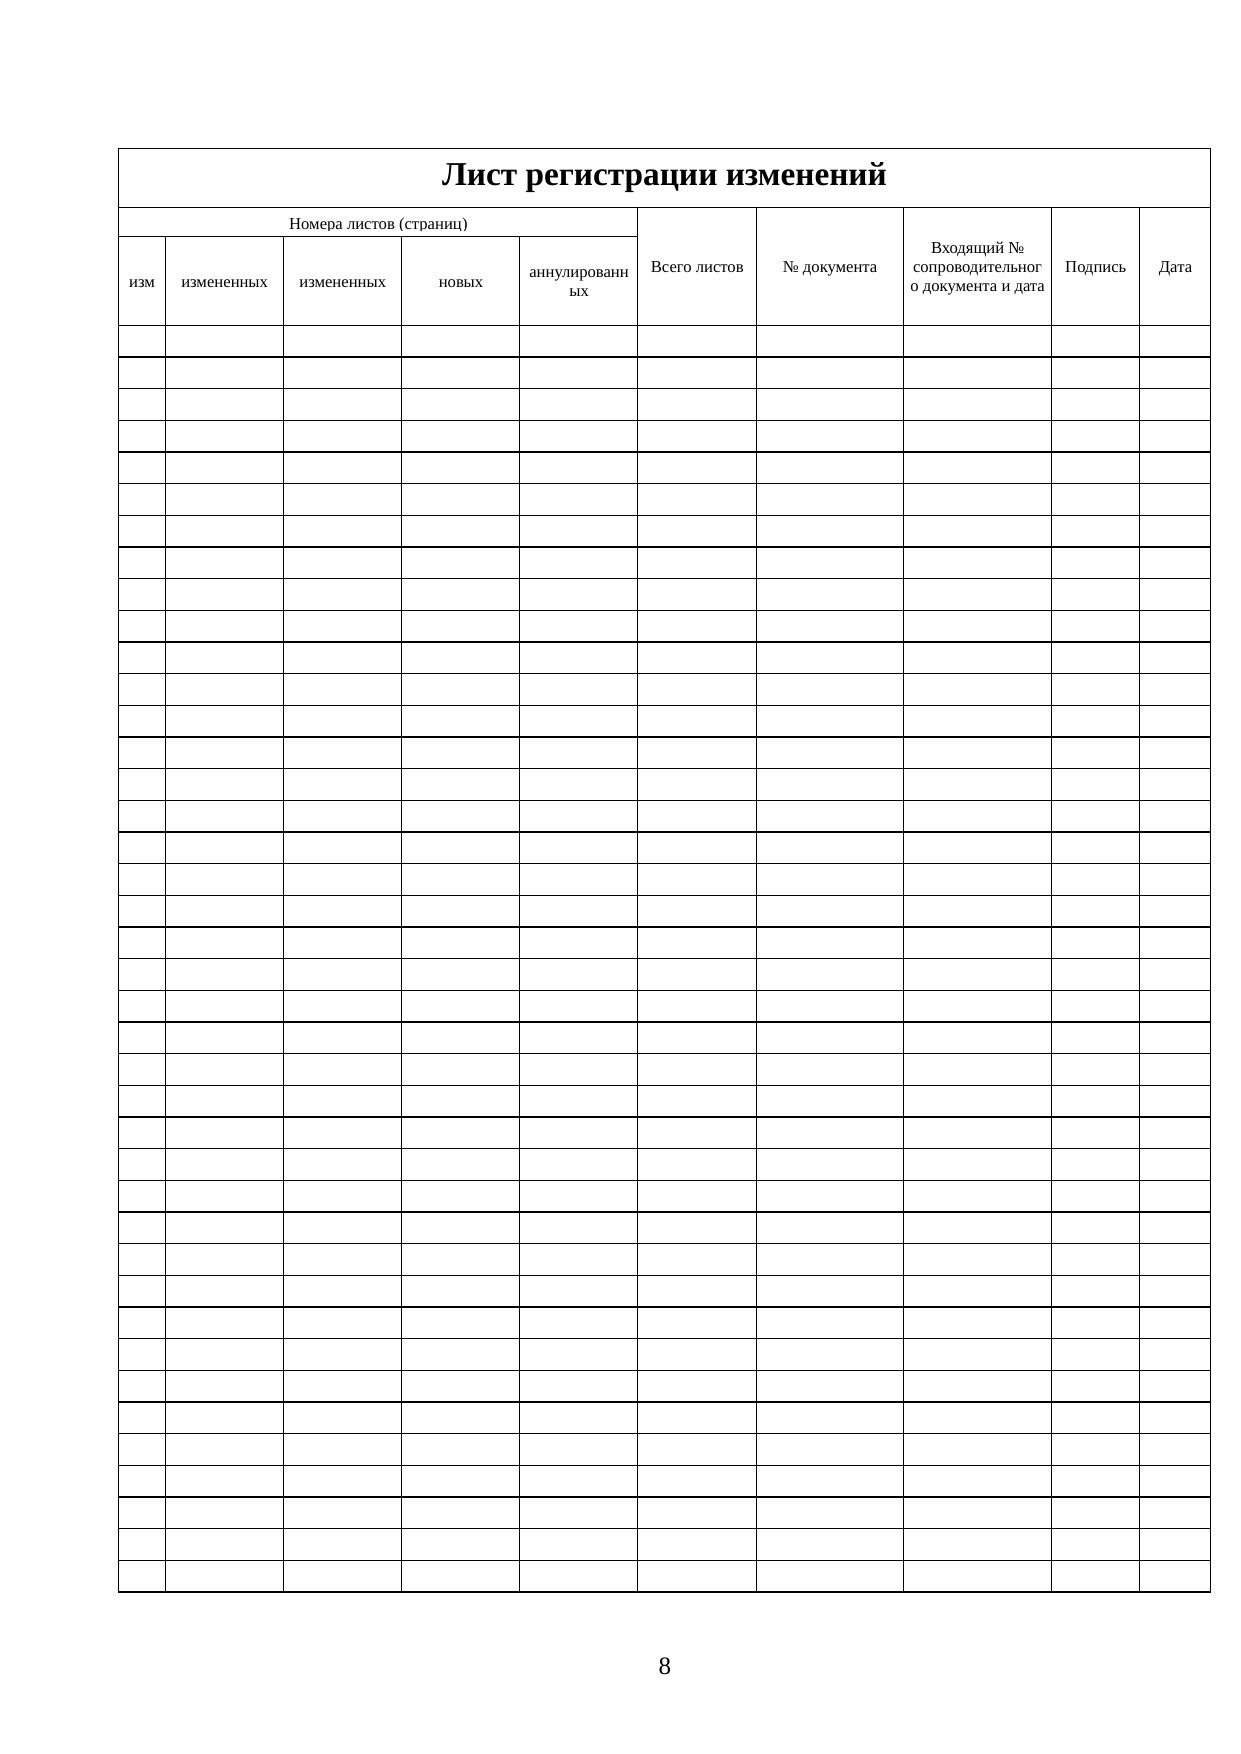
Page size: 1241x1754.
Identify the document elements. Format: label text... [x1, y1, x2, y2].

table_cell [638, 1466, 756, 1496]
table_cell [904, 991, 1051, 1021]
table_cell [402, 1244, 519, 1275]
table_cell [119, 421, 165, 451]
table_cell [520, 421, 637, 451]
table_cell изм [119, 237, 165, 325]
table_cell [638, 833, 756, 863]
table_cell [284, 864, 401, 895]
table_cell [402, 516, 519, 546]
table_cell [166, 1086, 283, 1116]
table_cell [166, 959, 283, 990]
table_cell [757, 674, 903, 705]
table_cell [638, 1529, 756, 1560]
table_cell [284, 1339, 401, 1370]
table_cell [402, 1149, 519, 1180]
table_cell [284, 1118, 401, 1148]
table_cell [284, 611, 401, 641]
table_cell [638, 1244, 756, 1275]
table_cell [757, 1339, 903, 1370]
table_cell [520, 801, 637, 831]
table_cell [402, 611, 519, 641]
table_cell [284, 738, 401, 768]
table_cell [904, 1149, 1051, 1180]
table_cell [166, 928, 283, 958]
table_cell [166, 833, 283, 863]
table_cell [757, 801, 903, 831]
table_cell [638, 548, 756, 578]
table_cell [757, 516, 903, 546]
table_cell [1052, 484, 1139, 515]
table_cell [520, 1308, 637, 1338]
table_cell [166, 706, 283, 736]
table_cell [119, 548, 165, 578]
table_cell [284, 579, 401, 610]
table_cell [757, 1371, 903, 1401]
table_cell [520, 833, 637, 863]
table_cell [904, 769, 1051, 800]
table_cell [1052, 1181, 1139, 1211]
table_cell [166, 864, 283, 895]
table_cell [757, 389, 903, 420]
table_cell [284, 1086, 401, 1116]
table_cell [1052, 358, 1139, 388]
table_cell [284, 453, 401, 483]
table_cell [119, 358, 165, 388]
table_cell [119, 864, 165, 895]
table_cell [1140, 1466, 1210, 1496]
table_cell [166, 516, 283, 546]
table_cell [757, 959, 903, 990]
table_cell [284, 674, 401, 705]
table_cell [166, 1149, 283, 1180]
table_cell новых [402, 237, 519, 325]
table_cell [166, 453, 283, 483]
table_cell [1052, 864, 1139, 895]
table_cell [757, 358, 903, 388]
table_cell [520, 706, 637, 736]
table_cell [119, 1466, 165, 1496]
table_cell [904, 1339, 1051, 1370]
table_cell аннулированных [520, 237, 637, 325]
table_cell [284, 833, 401, 863]
table_cell [119, 1244, 165, 1275]
table_cell [1140, 991, 1210, 1021]
table_cell [520, 1244, 637, 1275]
table_cell [638, 1371, 756, 1401]
table_cell [119, 326, 165, 356]
table_cell [166, 326, 283, 356]
table_cell [119, 1181, 165, 1211]
table_cell [638, 484, 756, 515]
table_cell [284, 1371, 401, 1401]
table_cell [1140, 769, 1210, 800]
table_cell [166, 421, 283, 451]
table_cell [284, 896, 401, 926]
table_cell [638, 801, 756, 831]
table_cell [757, 1403, 903, 1433]
table_cell [119, 1529, 165, 1560]
table_cell [904, 611, 1051, 641]
table_cell [1052, 833, 1139, 863]
table_cell [284, 1403, 401, 1433]
table_cell [1140, 959, 1210, 990]
table_cell [402, 326, 519, 356]
table_cell [904, 1403, 1051, 1433]
table_cell [1140, 674, 1210, 705]
table_cell [638, 1181, 756, 1211]
table_cell [166, 1561, 283, 1591]
table_cell [119, 453, 165, 483]
table_cell [904, 1308, 1051, 1338]
table_cell [638, 643, 756, 673]
table_cell [119, 738, 165, 768]
table_cell [119, 928, 165, 958]
table_cell [638, 1434, 756, 1465]
table_cell [402, 484, 519, 515]
table_cell [119, 389, 165, 420]
table_cell № документа [757, 208, 903, 325]
table_cell [757, 896, 903, 926]
table_cell [520, 674, 637, 705]
table_cell [904, 326, 1051, 356]
table_cell [402, 1086, 519, 1116]
table_cell [1052, 706, 1139, 736]
table_cell [166, 738, 283, 768]
table_cell [520, 1118, 637, 1148]
table_cell [757, 864, 903, 895]
table_cell [402, 991, 519, 1021]
table_cell [166, 1529, 283, 1560]
table_cell Всего листов [638, 208, 756, 325]
table_cell [402, 1118, 519, 1148]
table_cell [1140, 1118, 1210, 1148]
table_cell [1140, 833, 1210, 863]
table_cell [520, 1181, 637, 1211]
table_cell [520, 1276, 637, 1306]
table_cell [166, 1276, 283, 1306]
table_cell [904, 548, 1051, 578]
table_cell [166, 1498, 283, 1528]
table_cell [1140, 1371, 1210, 1401]
table_cell [757, 1023, 903, 1053]
table_cell [638, 1339, 756, 1370]
table_cell [520, 1561, 637, 1591]
table_cell [638, 1403, 756, 1433]
table_cell [638, 1308, 756, 1338]
table_cell [166, 991, 283, 1021]
table_cell [1052, 579, 1139, 610]
table_cell [284, 959, 401, 990]
table_cell [1052, 769, 1139, 800]
table_cell [904, 1054, 1051, 1085]
table_cell [638, 516, 756, 546]
table_cell [904, 484, 1051, 515]
table_cell [638, 674, 756, 705]
table_cell [520, 1498, 637, 1528]
table_cell [284, 801, 401, 831]
table_cell [402, 579, 519, 610]
table_cell [1052, 1529, 1139, 1560]
table_cell [520, 484, 637, 515]
table_cell [757, 1181, 903, 1211]
table_cell [757, 611, 903, 641]
table_cell [520, 611, 637, 641]
table_cell [520, 453, 637, 483]
table_cell [1052, 896, 1139, 926]
table_cell [402, 1308, 519, 1338]
table_cell [904, 516, 1051, 546]
table_cell [119, 706, 165, 736]
table_cell [284, 1244, 401, 1275]
table_cell [402, 1466, 519, 1496]
table_cell [904, 1466, 1051, 1496]
table_cell [166, 1213, 283, 1243]
table_cell [1052, 548, 1139, 578]
table_cell [757, 643, 903, 673]
table_cell [904, 1023, 1051, 1053]
table_cell [1140, 1149, 1210, 1180]
table_cell [402, 1371, 519, 1401]
table_cell [904, 1181, 1051, 1211]
table_cell [638, 1276, 756, 1306]
table_cell [1052, 643, 1139, 673]
table_cell [638, 896, 756, 926]
table_cell [402, 389, 519, 420]
table_cell [166, 484, 283, 515]
table_cell [520, 643, 637, 673]
table_cell [904, 928, 1051, 958]
table_cell [520, 1434, 637, 1465]
table_cell [757, 769, 903, 800]
table_cell [904, 738, 1051, 768]
table_cell [1140, 516, 1210, 546]
table_cell [904, 1498, 1051, 1528]
table_cell [520, 326, 637, 356]
table_cell [1052, 1371, 1139, 1401]
table_cell [119, 674, 165, 705]
table_cell [119, 484, 165, 515]
table_cell [1052, 991, 1139, 1021]
table_cell [402, 421, 519, 451]
table_cell [402, 864, 519, 895]
table_cell [284, 1466, 401, 1496]
table_cell [402, 928, 519, 958]
table_cell [166, 358, 283, 388]
table_cell [638, 1118, 756, 1148]
table_cell [1140, 1561, 1210, 1591]
table_cell [119, 833, 165, 863]
table_cell [402, 801, 519, 831]
table_cell [284, 1308, 401, 1338]
table_cell [638, 1086, 756, 1116]
table_cell [119, 1434, 165, 1465]
table_cell [402, 1054, 519, 1085]
table_cell [520, 864, 637, 895]
table_cell [757, 1118, 903, 1148]
table_cell [638, 1054, 756, 1085]
table_cell [757, 1213, 903, 1243]
table_cell [904, 1276, 1051, 1306]
table_cell [166, 1118, 283, 1148]
table_cell [520, 991, 637, 1021]
table_cell [638, 769, 756, 800]
table_cell [1140, 801, 1210, 831]
table_cell [520, 769, 637, 800]
table_cell [284, 1054, 401, 1085]
table_cell [166, 1371, 283, 1401]
table_cell [757, 1276, 903, 1306]
table_cell [520, 579, 637, 610]
table_cell [402, 1561, 519, 1591]
table_cell [1140, 706, 1210, 736]
table_cell [1052, 801, 1139, 831]
table_cell [402, 769, 519, 800]
table_cell [520, 738, 637, 768]
table_cell [119, 1023, 165, 1053]
table_cell [904, 643, 1051, 673]
table_cell [638, 959, 756, 990]
table_cell [638, 421, 756, 451]
table_cell [166, 1181, 283, 1211]
table_cell [904, 801, 1051, 831]
table_cell [638, 991, 756, 1021]
table_cell [1052, 1339, 1139, 1370]
table_cell [904, 1086, 1051, 1116]
table_cell [1140, 484, 1210, 515]
table_cell [402, 548, 519, 578]
table_cell [1140, 1434, 1210, 1465]
table_cell [119, 896, 165, 926]
table_cell [119, 643, 165, 673]
table_cell [520, 928, 637, 958]
table_cell [166, 769, 283, 800]
table_cell [119, 959, 165, 990]
table_cell [1140, 1529, 1210, 1560]
table_cell [904, 1118, 1051, 1148]
table_cell [402, 643, 519, 673]
table_cell [1052, 1308, 1139, 1338]
table_cell [284, 991, 401, 1021]
table_cell [1140, 1276, 1210, 1306]
table_cell [166, 1403, 283, 1433]
table_cell [402, 358, 519, 388]
table_cell [1052, 1149, 1139, 1180]
table_cell [402, 1181, 519, 1211]
table_cell [119, 801, 165, 831]
table_cell [1052, 326, 1139, 356]
table_cell [402, 738, 519, 768]
table_cell [638, 738, 756, 768]
table_cell [1052, 1118, 1139, 1148]
table_cell [284, 928, 401, 958]
table_cell [119, 1308, 165, 1338]
table_cell [638, 928, 756, 958]
table_cell [638, 1498, 756, 1528]
table_cell [119, 1276, 165, 1306]
table_cell [757, 833, 903, 863]
table_cell [520, 1529, 637, 1560]
table_cell [284, 484, 401, 515]
table_cell [1052, 1466, 1139, 1496]
table_cell [904, 453, 1051, 483]
table_cell [1140, 358, 1210, 388]
table_cell [402, 896, 519, 926]
table_cell [284, 769, 401, 800]
table_cell [520, 1403, 637, 1433]
table_cell [166, 1308, 283, 1338]
table_cell [284, 389, 401, 420]
table_cell [757, 1149, 903, 1180]
table_cell [1140, 548, 1210, 578]
table_cell [757, 706, 903, 736]
table_cell [402, 833, 519, 863]
table_cell [638, 706, 756, 736]
table_cell [1052, 738, 1139, 768]
table_cell [1052, 389, 1139, 420]
table_cell [1052, 1276, 1139, 1306]
table_cell Номера листов (страниц) [119, 208, 637, 236]
table_cell [757, 326, 903, 356]
table_cell [904, 1434, 1051, 1465]
table_cell [284, 1434, 401, 1465]
table_cell [119, 1054, 165, 1085]
table_cell [757, 1561, 903, 1591]
table_cell [520, 358, 637, 388]
table_cell [757, 1498, 903, 1528]
table_cell [757, 928, 903, 958]
table_cell [1140, 389, 1210, 420]
table_cell [520, 389, 637, 420]
table_cell [119, 516, 165, 546]
table_cell [520, 1054, 637, 1085]
table_cell [520, 1213, 637, 1243]
table_cell [520, 1371, 637, 1401]
table_cell [402, 959, 519, 990]
table_cell [1052, 1434, 1139, 1465]
table_cell [284, 1149, 401, 1180]
table_cell [166, 801, 283, 831]
table_cell [1140, 1054, 1210, 1085]
table_cell [1140, 1086, 1210, 1116]
table_cell [1140, 1181, 1210, 1211]
table_cell [638, 1023, 756, 1053]
table_cell [638, 453, 756, 483]
table_cell [1052, 1498, 1139, 1528]
table_cell [904, 1561, 1051, 1591]
table_cell [520, 1339, 637, 1370]
table_cell [166, 1466, 283, 1496]
table_cell [284, 706, 401, 736]
table_cell [1052, 959, 1139, 990]
table_cell [1140, 579, 1210, 610]
table_cell [638, 1561, 756, 1591]
table_cell [1052, 1561, 1139, 1591]
table_cell [757, 548, 903, 578]
table_cell [520, 896, 637, 926]
table_cell [166, 1434, 283, 1465]
table_cell [904, 896, 1051, 926]
table_cell [1140, 453, 1210, 483]
table_cell [284, 643, 401, 673]
table_cell [757, 991, 903, 1021]
table_cell [904, 864, 1051, 895]
table_cell [166, 611, 283, 641]
table_cell Подпись [1052, 208, 1139, 325]
table_cell [638, 1149, 756, 1180]
table_cell [904, 706, 1051, 736]
table_cell [284, 358, 401, 388]
table_cell [119, 1371, 165, 1401]
table_cell [638, 579, 756, 610]
table_cell [402, 674, 519, 705]
table_cell [904, 389, 1051, 420]
table_cell [119, 1086, 165, 1116]
table_cell [1140, 1339, 1210, 1370]
table_cell [1052, 1213, 1139, 1243]
table_cell [520, 516, 637, 546]
table_cell измененных [284, 237, 401, 325]
table_cell [520, 548, 637, 578]
table_cell [1052, 1023, 1139, 1053]
table_cell [757, 1308, 903, 1338]
table_cell [1140, 643, 1210, 673]
table_cell [402, 1339, 519, 1370]
table_cell [166, 1054, 283, 1085]
table_cell [1052, 1244, 1139, 1275]
table_cell [166, 1244, 283, 1275]
table_cell [638, 1213, 756, 1243]
table_cell [119, 991, 165, 1021]
table_cell [119, 1498, 165, 1528]
table_cell [284, 1498, 401, 1528]
table_cell [638, 611, 756, 641]
table_cell [638, 326, 756, 356]
table_cell [1140, 928, 1210, 958]
table_header Лист регистрации изменений [119, 149, 1210, 207]
table_cell [757, 453, 903, 483]
table_cell [757, 1434, 903, 1465]
table_cell [757, 579, 903, 610]
table_cell [638, 864, 756, 895]
table_cell [166, 643, 283, 673]
table_cell [520, 1466, 637, 1496]
table_cell [904, 1371, 1051, 1401]
table_cell [1140, 1244, 1210, 1275]
table_cell [638, 389, 756, 420]
table_cell [1140, 1308, 1210, 1338]
table_cell [119, 1403, 165, 1433]
table_cell [119, 1149, 165, 1180]
table_cell [1140, 896, 1210, 926]
table_cell [166, 674, 283, 705]
table_cell [520, 1149, 637, 1180]
table_cell [1140, 611, 1210, 641]
table_cell [166, 389, 283, 420]
table_cell [757, 738, 903, 768]
table_cell [757, 1086, 903, 1116]
table_cell [1140, 738, 1210, 768]
table_cell [757, 484, 903, 515]
table_cell Входящий № сопроводительного документа и дата [904, 208, 1051, 325]
table_cell [119, 769, 165, 800]
table_cell [119, 1561, 165, 1591]
table_cell [402, 1213, 519, 1243]
table_cell [520, 1086, 637, 1116]
table_cell [119, 1118, 165, 1148]
table_cell [520, 959, 637, 990]
table_cell [904, 579, 1051, 610]
table_cell [638, 358, 756, 388]
table_cell [904, 1529, 1051, 1560]
table_cell [119, 611, 165, 641]
table_cell [284, 516, 401, 546]
table_cell [904, 421, 1051, 451]
table_cell [402, 1529, 519, 1560]
table_cell [166, 896, 283, 926]
table_cell [757, 1054, 903, 1085]
table_cell [1140, 864, 1210, 895]
table_cell [284, 1023, 401, 1053]
table_cell [119, 1339, 165, 1370]
table_cell [1052, 516, 1139, 546]
table_cell [1052, 421, 1139, 451]
table_cell [402, 706, 519, 736]
table_cell [1052, 1054, 1139, 1085]
table_cell [904, 674, 1051, 705]
table_cell [1052, 611, 1139, 641]
table_cell [284, 1181, 401, 1211]
table_cell [520, 1023, 637, 1053]
table_cell [1052, 928, 1139, 958]
table_cell измененных [166, 237, 283, 325]
table_cell [284, 1529, 401, 1560]
table_cell [284, 1276, 401, 1306]
table_cell [284, 1213, 401, 1243]
table_cell [757, 421, 903, 451]
table_cell [904, 1213, 1051, 1243]
table_cell [1140, 1403, 1210, 1433]
table_cell [1140, 421, 1210, 451]
table_cell [166, 579, 283, 610]
table_cell [1052, 453, 1139, 483]
table_cell [166, 1023, 283, 1053]
table_cell [402, 1276, 519, 1306]
table_cell [757, 1466, 903, 1496]
table_cell [757, 1244, 903, 1275]
table_cell [284, 326, 401, 356]
table_cell [904, 833, 1051, 863]
table_cell [402, 1023, 519, 1053]
table_cell [119, 1213, 165, 1243]
table_cell [1140, 1023, 1210, 1053]
table_cell [1052, 1403, 1139, 1433]
table_cell [1052, 1086, 1139, 1116]
table_cell [284, 548, 401, 578]
table_cell [402, 1403, 519, 1433]
table_cell [284, 1561, 401, 1591]
table_cell [166, 548, 283, 578]
table_cell [284, 421, 401, 451]
table_cell [904, 959, 1051, 990]
table_cell [402, 1434, 519, 1465]
table_cell Дата [1140, 208, 1210, 325]
table_cell [402, 1498, 519, 1528]
table_cell [1140, 326, 1210, 356]
table_cell [904, 358, 1051, 388]
table_cell [402, 453, 519, 483]
table_cell [757, 1529, 903, 1560]
table_cell [119, 579, 165, 610]
table_cell [166, 1339, 283, 1370]
table_cell [1140, 1498, 1210, 1528]
table_cell [1140, 1213, 1210, 1243]
table_cell [1052, 674, 1139, 705]
table_cell [904, 1244, 1051, 1275]
